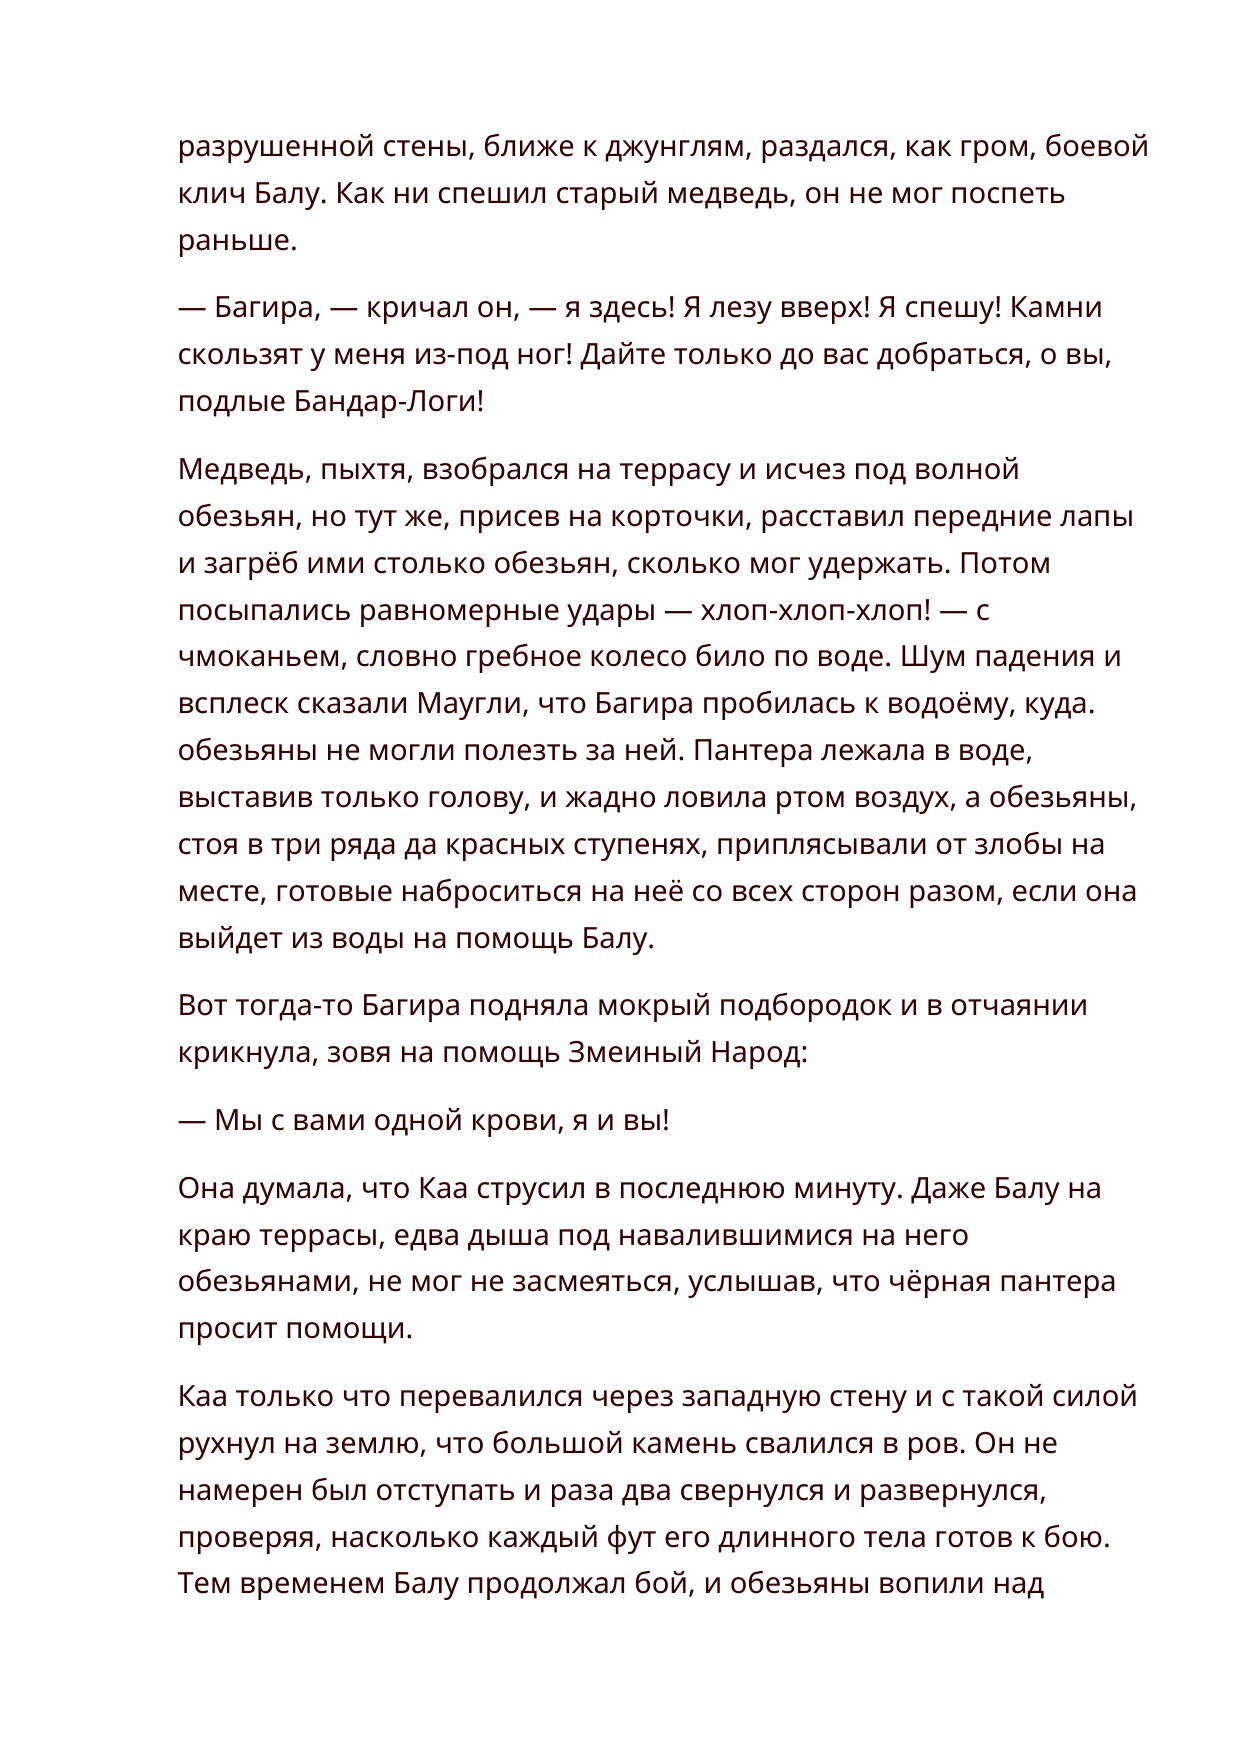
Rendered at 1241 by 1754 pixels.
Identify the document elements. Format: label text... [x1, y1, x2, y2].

text — Мы с вами одной крови, я и вы! [177, 1092, 1152, 1139]
text Вот тогда-то Багира подняла мокрый подбородок и в отчаянии крикнула, зовя на помощь Змеиный Народ: [177, 977, 1152, 1071]
text — Багира, — кричал он, — я здесь! Я лезу вверх! Я спешу! Камни скользят у меня из-под ног! Дайте только до вас добраться, о вы, подлые Бандар-Логи! [177, 279, 1152, 420]
text Медведь, пыхтя, взобрался на террасу и исчез под волной обезьян, но тут же, присев на корточки, расставил передние лапы и загрёб ими столько обезьян, сколько мог удержать. Потом посыпались равномерные удары — хлоп-хлоп-хлоп! — с чмоканьем, словно гребное колесо било по воде. Шум падения и всплеск сказали Маугли, что Багира пробилась к водоёму, куда. обезьяны не могли полезть за ней. Пантера лежала в воде, выставив только голову, и жадно ловила ртом воздух, а обезьяны, стоя в три ряда да красных ступенях, приплясывали от злобы на месте, готовые наброситься на неё со всех сторон разом, если она выйдет из воды на помощь Балу. [177, 441, 1152, 957]
text Каа только что перевалился через западную стену и с такой силой рухнул на землю, что большой камень свалился в ров. Он не намерен был отступать и раза два свернулся и развернулся, проверяя, насколько каждый фут его длинного тела готов к бою. Тем временем Балу продолжал бой, и обезьяны вопили над [177, 1368, 1152, 1602]
text Она думала, что Каа струсил в последнюю минуту. Даже Балу на краю террасы, едва дыша под навалившимися на него обезьянами, не мог не засмеяться, услышав, что чёрная пантера просит помощи. [177, 1160, 1152, 1347]
text разрушенной стены, ближе к джунглям, раздался, как гром, боевой клич Балу. Как ни спешил старый медведь, он не мог поспеть раньше. [177, 118, 1152, 259]
